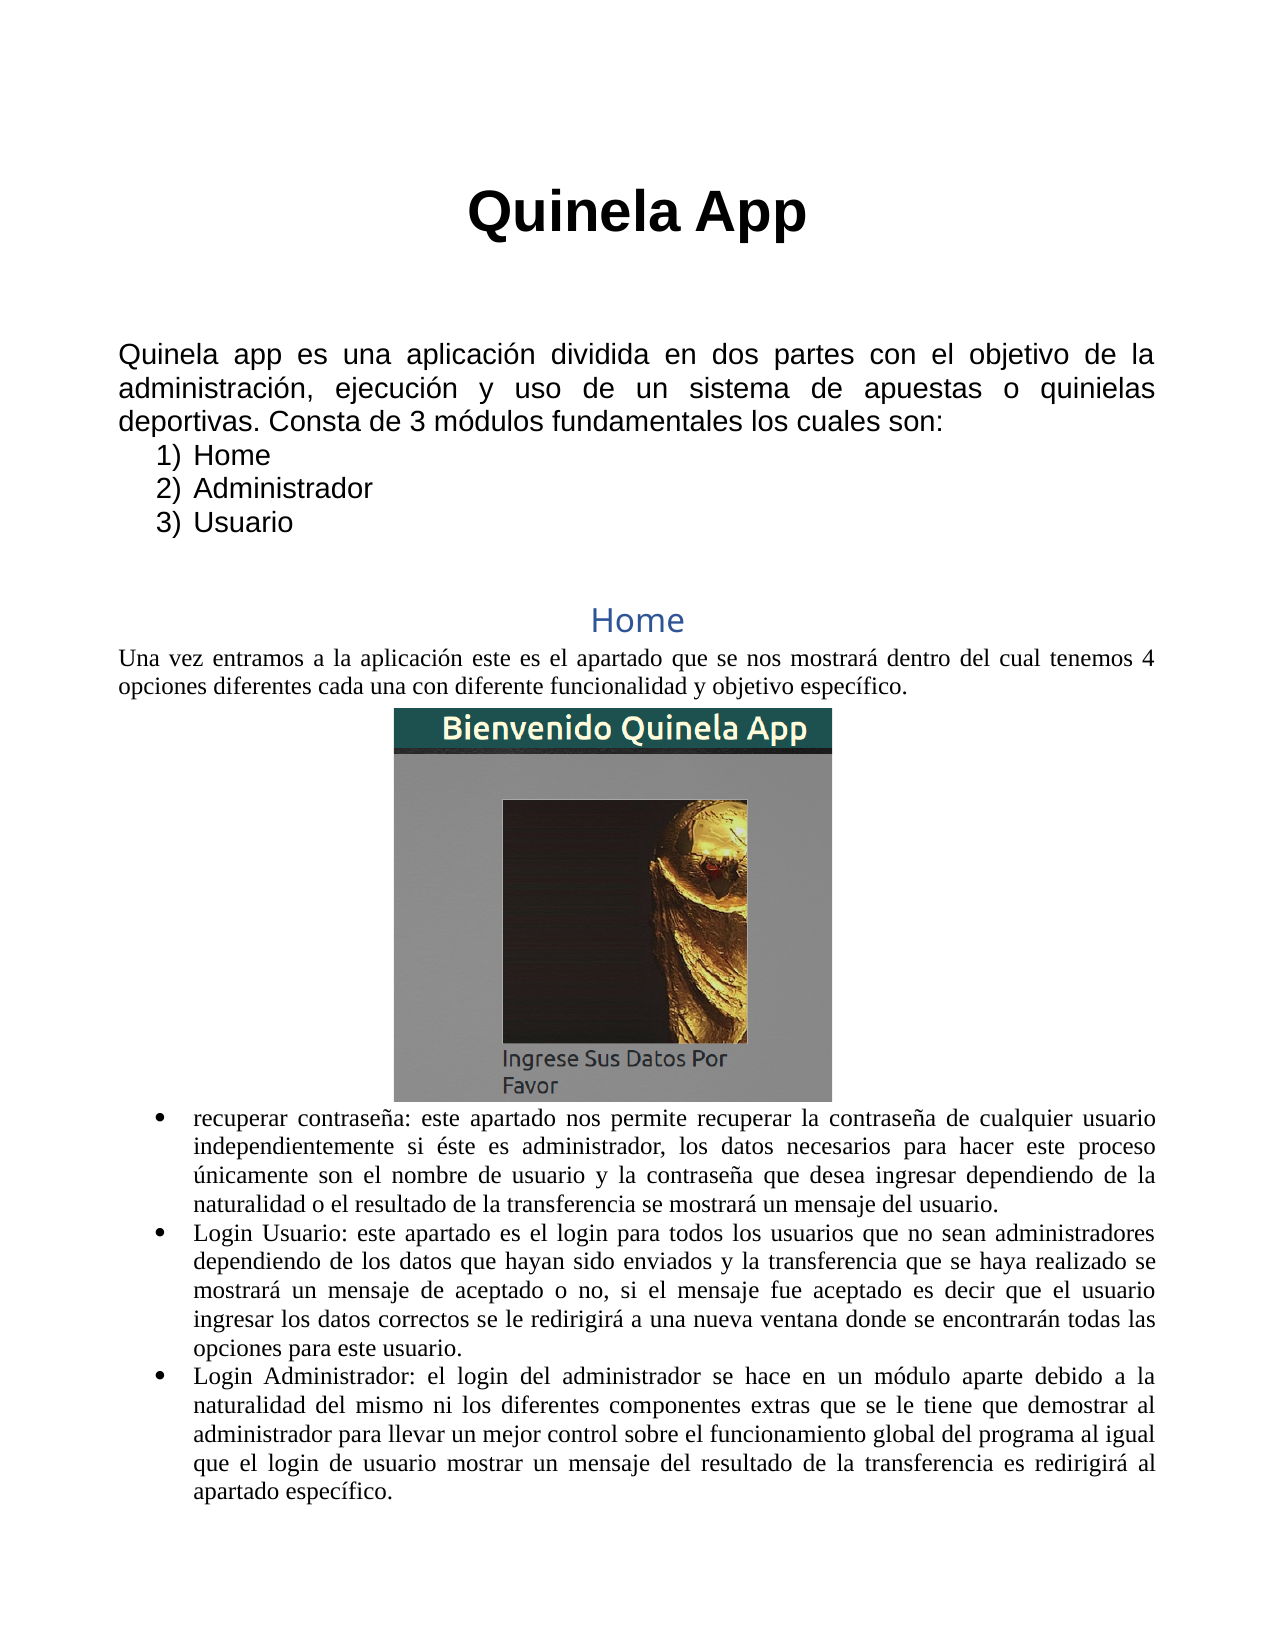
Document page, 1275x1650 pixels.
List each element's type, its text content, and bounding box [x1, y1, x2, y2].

list Administrador [156, 472, 1157, 505]
text Una vez entramos a la aplicación este es el apartado que se nos mostrará dentro del cual tenemos 4 opciones diferentes cada una con diferente funcionalidad y objetivo específico. [118, 643, 1157, 700]
subtitle Home [118, 597, 1157, 643]
list Usuario [156, 505, 1157, 539]
text Quinela app es una aplicación dividida en dos partes con el objetivo de la administración, ejecución y uso de un sistema de apuestas o quinielas deportivas. Consta de 3 módulos fundamentales los cuales son: [118, 337, 1157, 438]
list recuperar contraseña: este apartado nos permite recuperar la contraseña de cualquier usuario independientemente si éste es administrador, los datos necesarios para hacer este proceso únicamente son el nombre de usuario y la contraseña que desea ingresar dependiendo de la naturalidad o el resultado de la transferencia se mostrará un mensaje del usuario. [156, 1103, 1157, 1218]
title Quinela App [118, 177, 1157, 244]
picture [393, 708, 833, 1102]
list Home [156, 438, 1157, 472]
list Login Usuario: este apartado es el login para todos los usuarios que no sean administradores dependiendo de los datos que hayan sido enviados y la transferencia que se haya realizado se mostrará un mensaje de aceptado o no, si el mensaje fue aceptado es decir que el usuario ingresar los datos correctos se le redirigirá a una nueva ventana donde se encontrarán todas las opciones para este usuario. [156, 1218, 1157, 1361]
list Login Administrador: el login del administrador se hace en un módulo aparte debido a la naturalidad del mismo ni los diferentes componentes extras que se le tiene que demostrar al administrador para llevar un mejor control sobre el funcionamiento global del programa al igual que el login de usuario mostrar un mensaje del resultado de la transferencia es redirigirá al apartado específico. [156, 1361, 1157, 1505]
